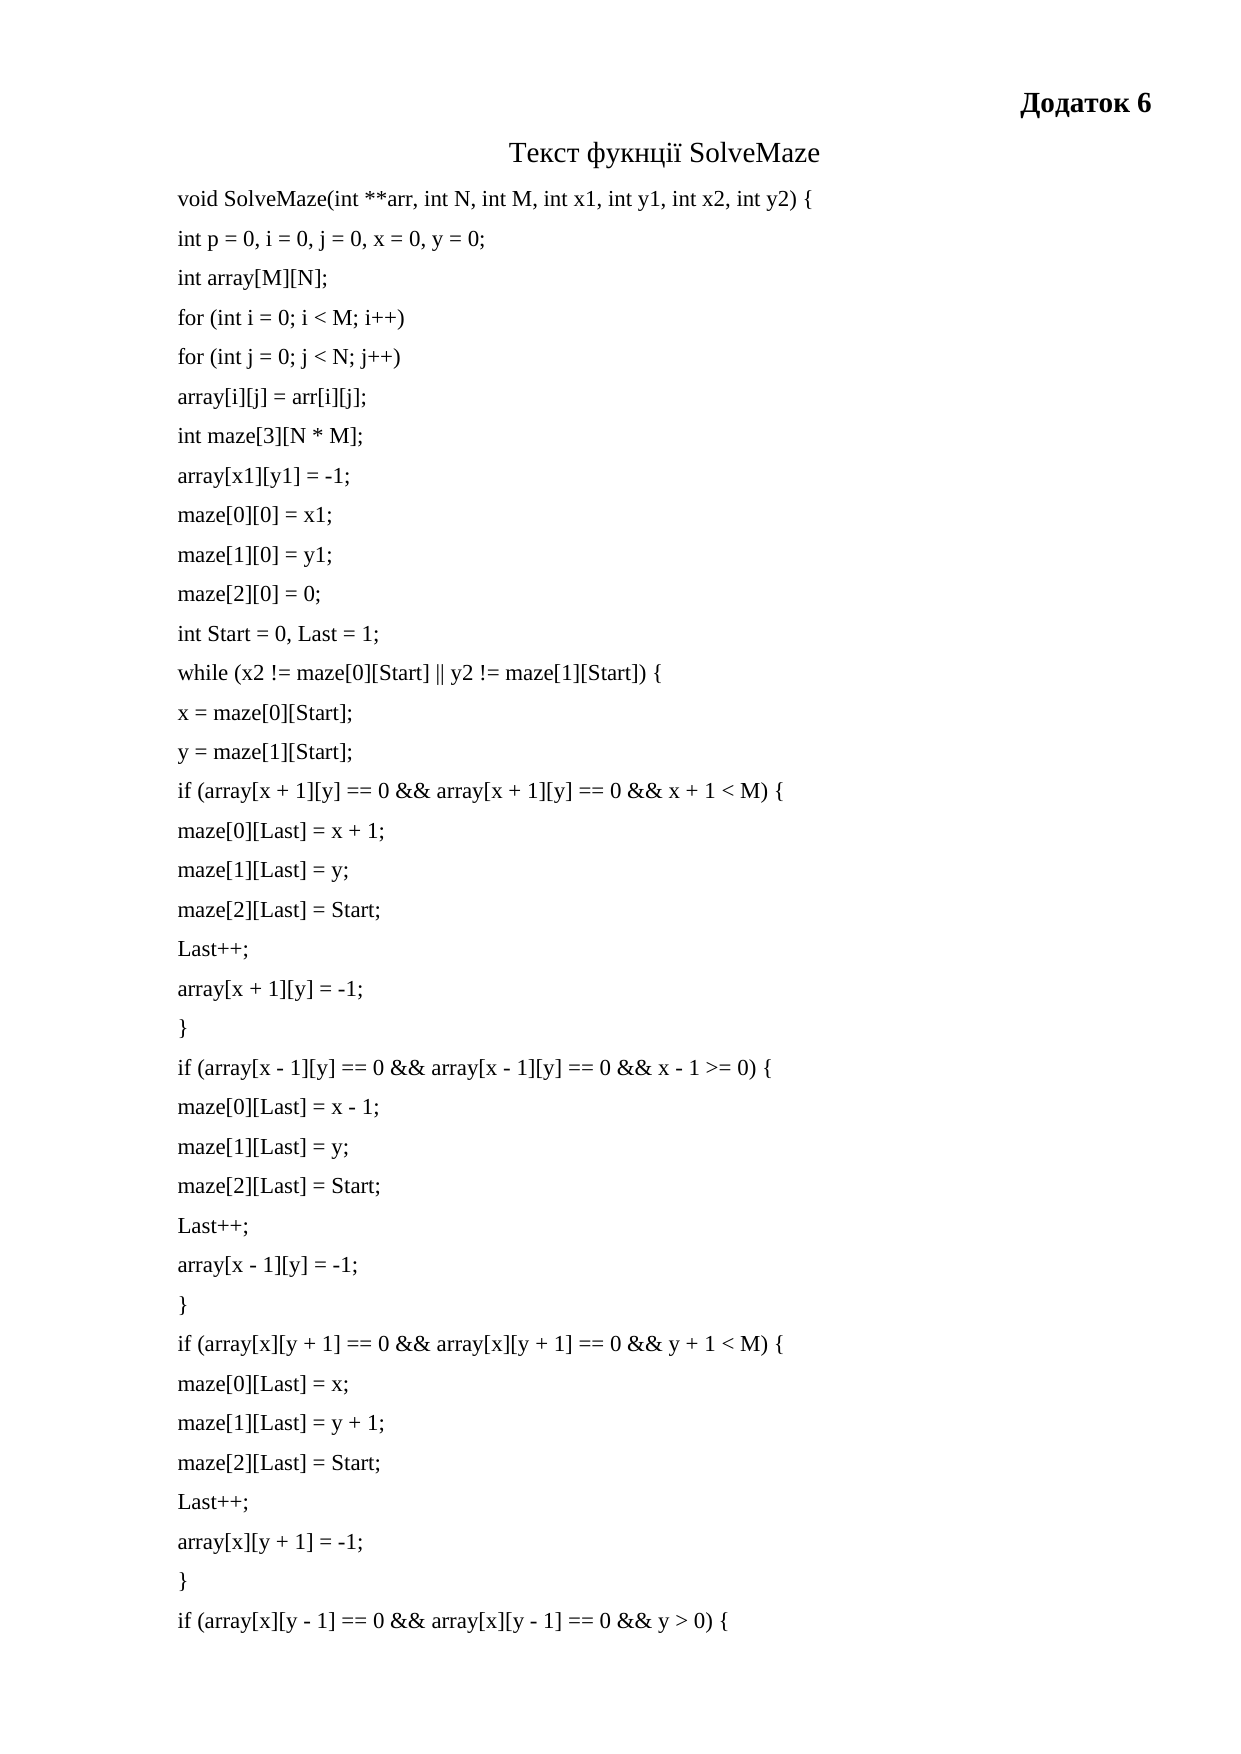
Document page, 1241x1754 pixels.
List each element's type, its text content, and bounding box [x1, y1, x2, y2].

text maze[0][Last] = x - 1; [177, 1093, 1152, 1120]
text Last++; [177, 1212, 1152, 1238]
text maze[2][0] = 0; [177, 580, 1152, 607]
text while (x2 != maze[0][Start] || y2 != maze[1][Start]) { [177, 659, 1152, 686]
text int p = 0, i = 0, j = 0, x = 0, y = 0; [177, 225, 1152, 251]
text array[i][j] = arr[i][j]; [177, 383, 1152, 409]
text if (array[x + 1][y] == 0 && array[x + 1][y] == 0 && x + 1 < M) { [177, 778, 1152, 804]
text if (array[x][y + 1] == 0 && array[x][y + 1] == 0 && y + 1 < M) { [177, 1330, 1152, 1357]
text maze[1][Last] = y + 1; [177, 1409, 1152, 1436]
text maze[1][Last] = y; [177, 1133, 1152, 1159]
text } [177, 1291, 1152, 1317]
text maze[1][Last] = y; [177, 857, 1152, 883]
text x = maze[0][Start]; [177, 699, 1152, 725]
text int Start = 0, Last = 1; [177, 620, 1152, 646]
text if (array[x - 1][y] == 0 && array[x - 1][y] == 0 && x - 1 >= 0) { [177, 1054, 1152, 1080]
text } [177, 1567, 1152, 1593]
text Текст фукнції SolveMaze [177, 135, 1152, 169]
text maze[0][Last] = x; [177, 1370, 1152, 1396]
text array[x][y + 1] = -1; [177, 1528, 1152, 1554]
text if (array[x][y - 1] == 0 && array[x][y - 1] == 0 && y > 0) { [177, 1607, 1152, 1633]
text Last++; [177, 936, 1152, 962]
text maze[2][Last] = Start; [177, 1449, 1152, 1475]
text maze[0][Last] = x + 1; [177, 817, 1152, 843]
text int array[M][N]; [177, 264, 1152, 291]
text array[x1][y1] = -1; [177, 462, 1152, 488]
text } [177, 1014, 1152, 1041]
text for (int j = 0; j < N; j++) [177, 343, 1152, 370]
text int maze[3][N * M]; [177, 422, 1152, 449]
text array[x + 1][y] = -1; [177, 975, 1152, 1001]
text maze[0][0] = x1; [177, 501, 1152, 528]
text Додаток 6 [177, 85, 1152, 118]
text Last++; [177, 1488, 1152, 1514]
text maze[1][0] = y1; [177, 541, 1152, 567]
text maze[2][Last] = Start; [177, 1172, 1152, 1199]
text void SolveMaze(int **arr, int N, int M, int x1, int y1, int x2, int y2) { [177, 185, 1152, 212]
text y = maze[1][Start]; [177, 738, 1152, 764]
text for (int i = 0; i < M; i++) [177, 304, 1152, 330]
text array[x - 1][y] = -1; [177, 1251, 1152, 1278]
text maze[2][Last] = Start; [177, 896, 1152, 922]
